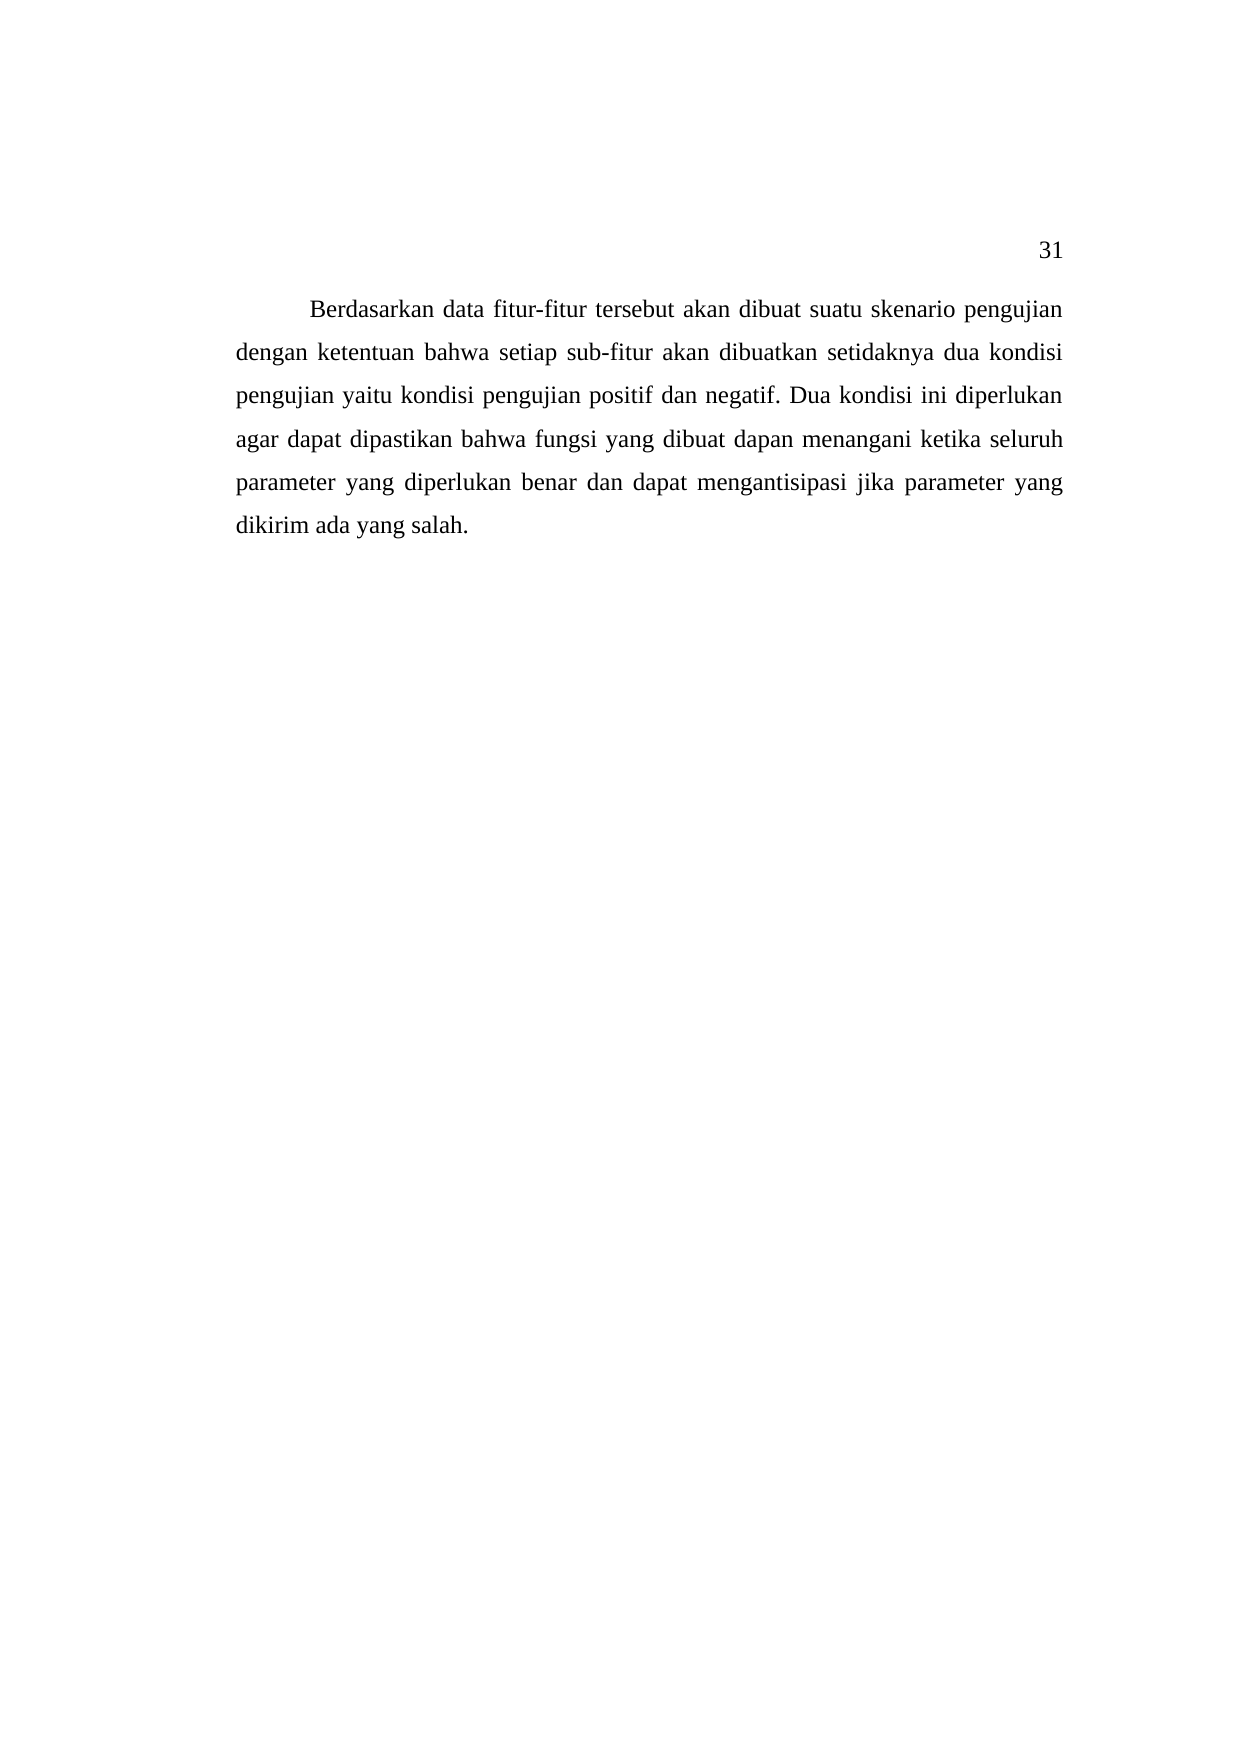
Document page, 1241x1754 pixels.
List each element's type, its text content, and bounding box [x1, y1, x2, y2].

text Berdasarkan data fitur-fitur tersebut akan dibuat suatu skenario pengujian dengan ketentuan bahwa setiap sub-fitur akan dibuatkan setidaknya dua kondisi pengujian yaitu kondisi pengujian positif dan negatif. Dua kondisi ini diperlukan agar dapat dipastikan bahwa fungsi yang dibuat dapan menangani ketika seluruh parameter yang diperlukan benar dan dapat mengantisipasi jika parameter yang dikirim ada yang salah. [236, 294, 1063, 539]
